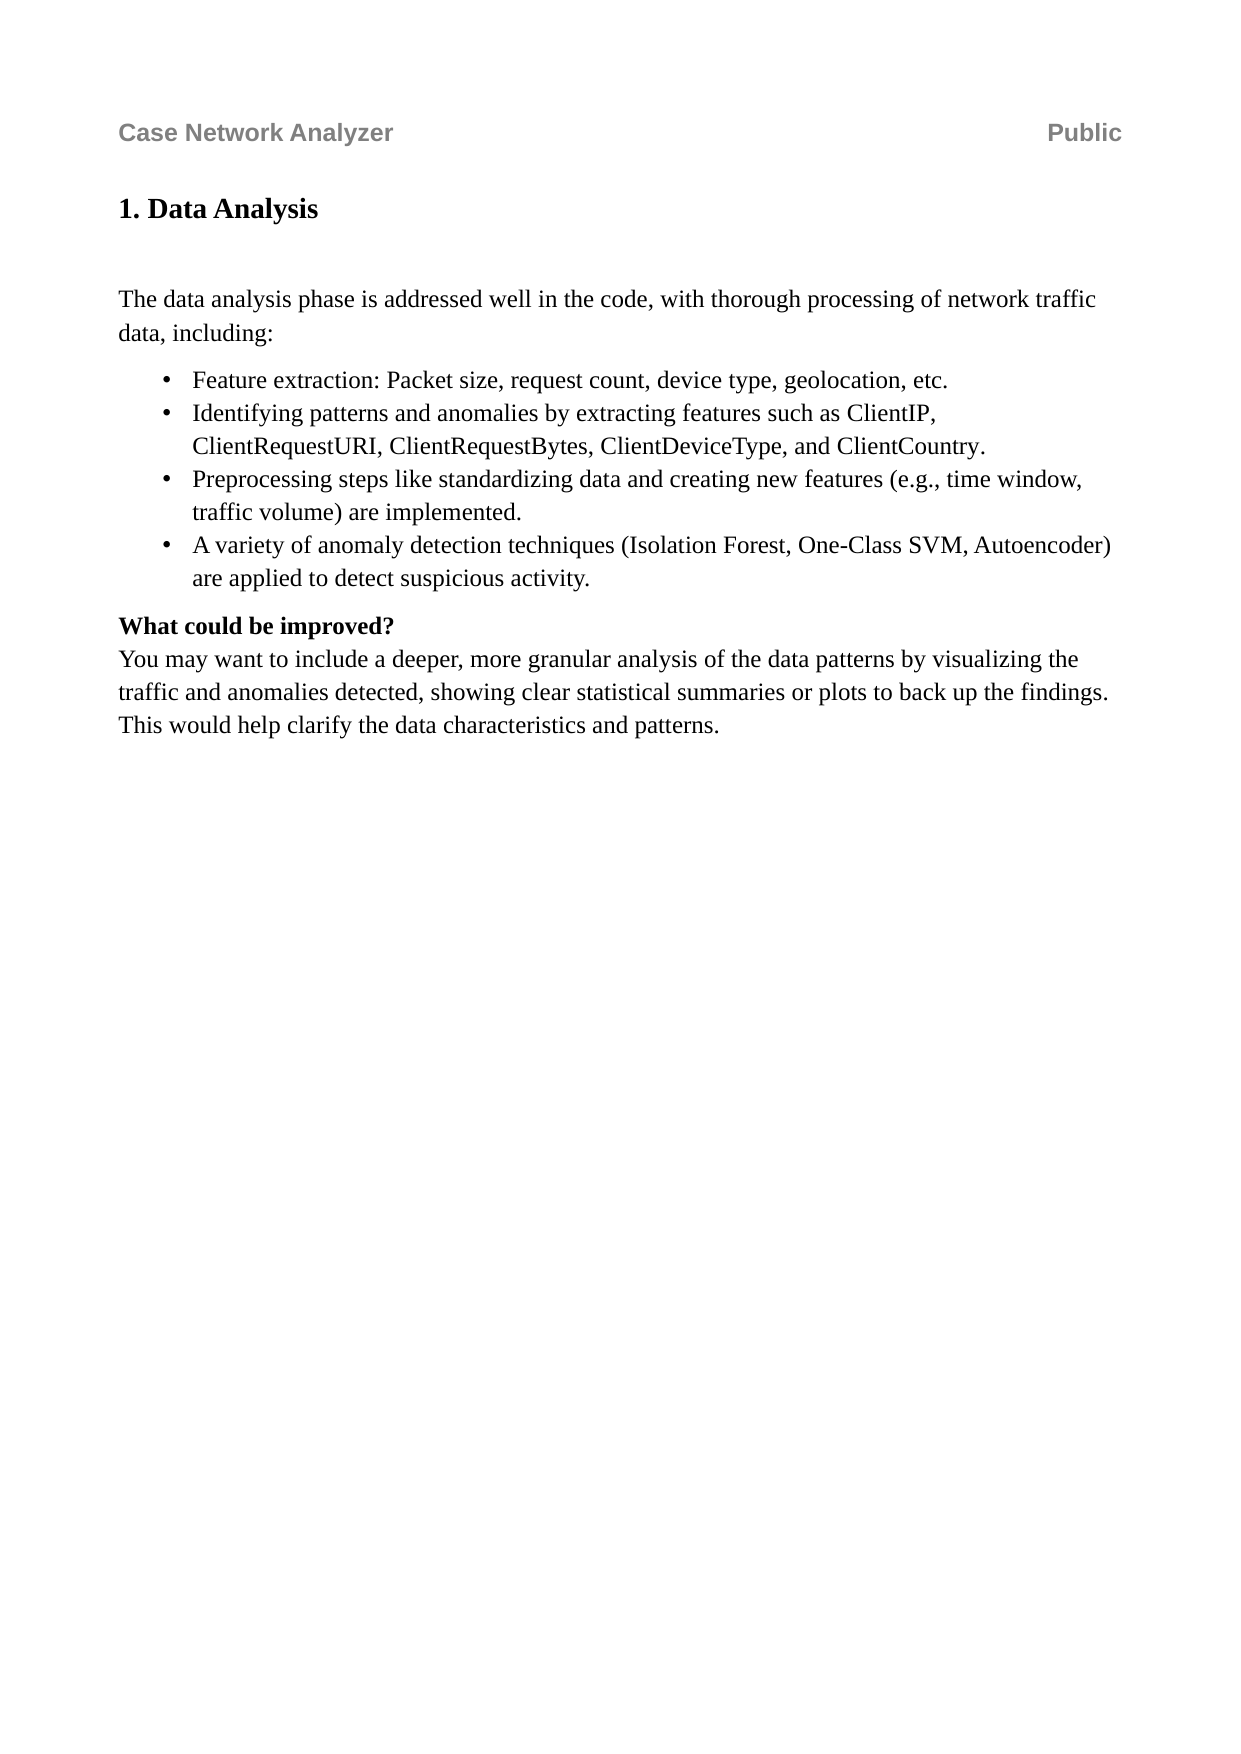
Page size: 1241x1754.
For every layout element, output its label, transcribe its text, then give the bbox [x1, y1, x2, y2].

list Feature extraction: Packet size, request count, device type, geolocation, etc. [162, 365, 1122, 394]
text The data analysis phase is addressed well in the code, with thorough processing of network traffic data, including: [118, 284, 1122, 346]
list Identifying patterns and anomalies by extracting features such as ClientIP, ClientRequestURI, ClientRequestBytes, ClientDeviceType, and ClientCountry. [162, 398, 1122, 460]
text What could be improved? You may want to include a deeper, more granular analysis of the data patterns by visualizing the traffic and anomalies detected, showing clear statistical summaries or plots to back up the findings. This would help clarify the data characteristics and patterns. [118, 611, 1122, 739]
list A variety of anomaly detection techniques (Isolation Forest, One-Class SVM, Autoencoder) are applied to detect suspicious activity. [162, 530, 1122, 592]
list Preprocessing steps like standardizing data and creating new features (e.g., time window, traffic volume) are implemented. [162, 464, 1122, 526]
subtitle 1. Data Analysis [118, 191, 1122, 224]
